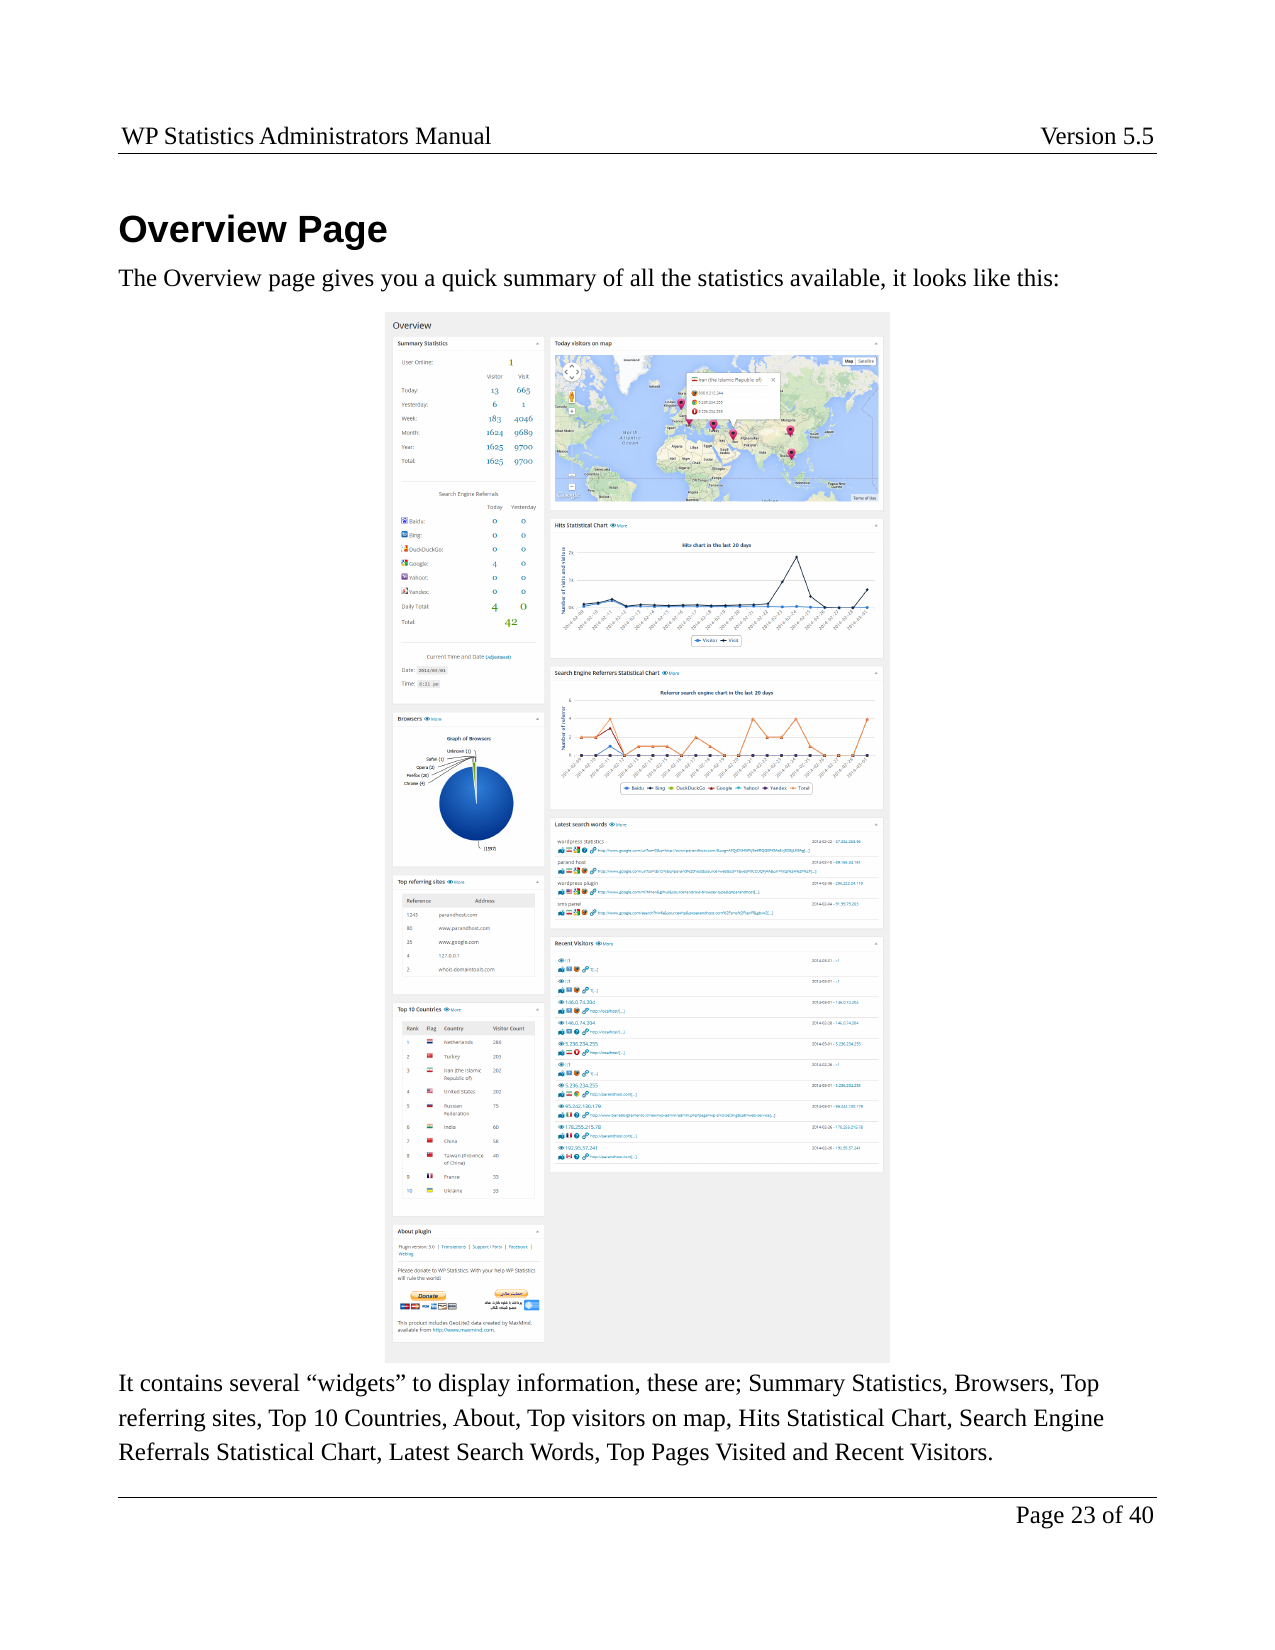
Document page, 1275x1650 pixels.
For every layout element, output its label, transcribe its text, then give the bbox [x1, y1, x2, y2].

picture [384, 312, 891, 1363]
text It contains several “widgets” to display information, these are; Summary Statistics, Browsers, Top referring sites, Top 10 Countries, About, Top visitors on map, Hits Statistical Chart, Search Engine Referrals Statistical Chart, Latest Search Words, Top Pages Visited and Recent Visitors. [118, 312, 1157, 1466]
subtitle Overview Page [118, 207, 1157, 251]
text The Overview page gives you a quick summary of all the statistics available, it looks like this: [118, 263, 1157, 292]
